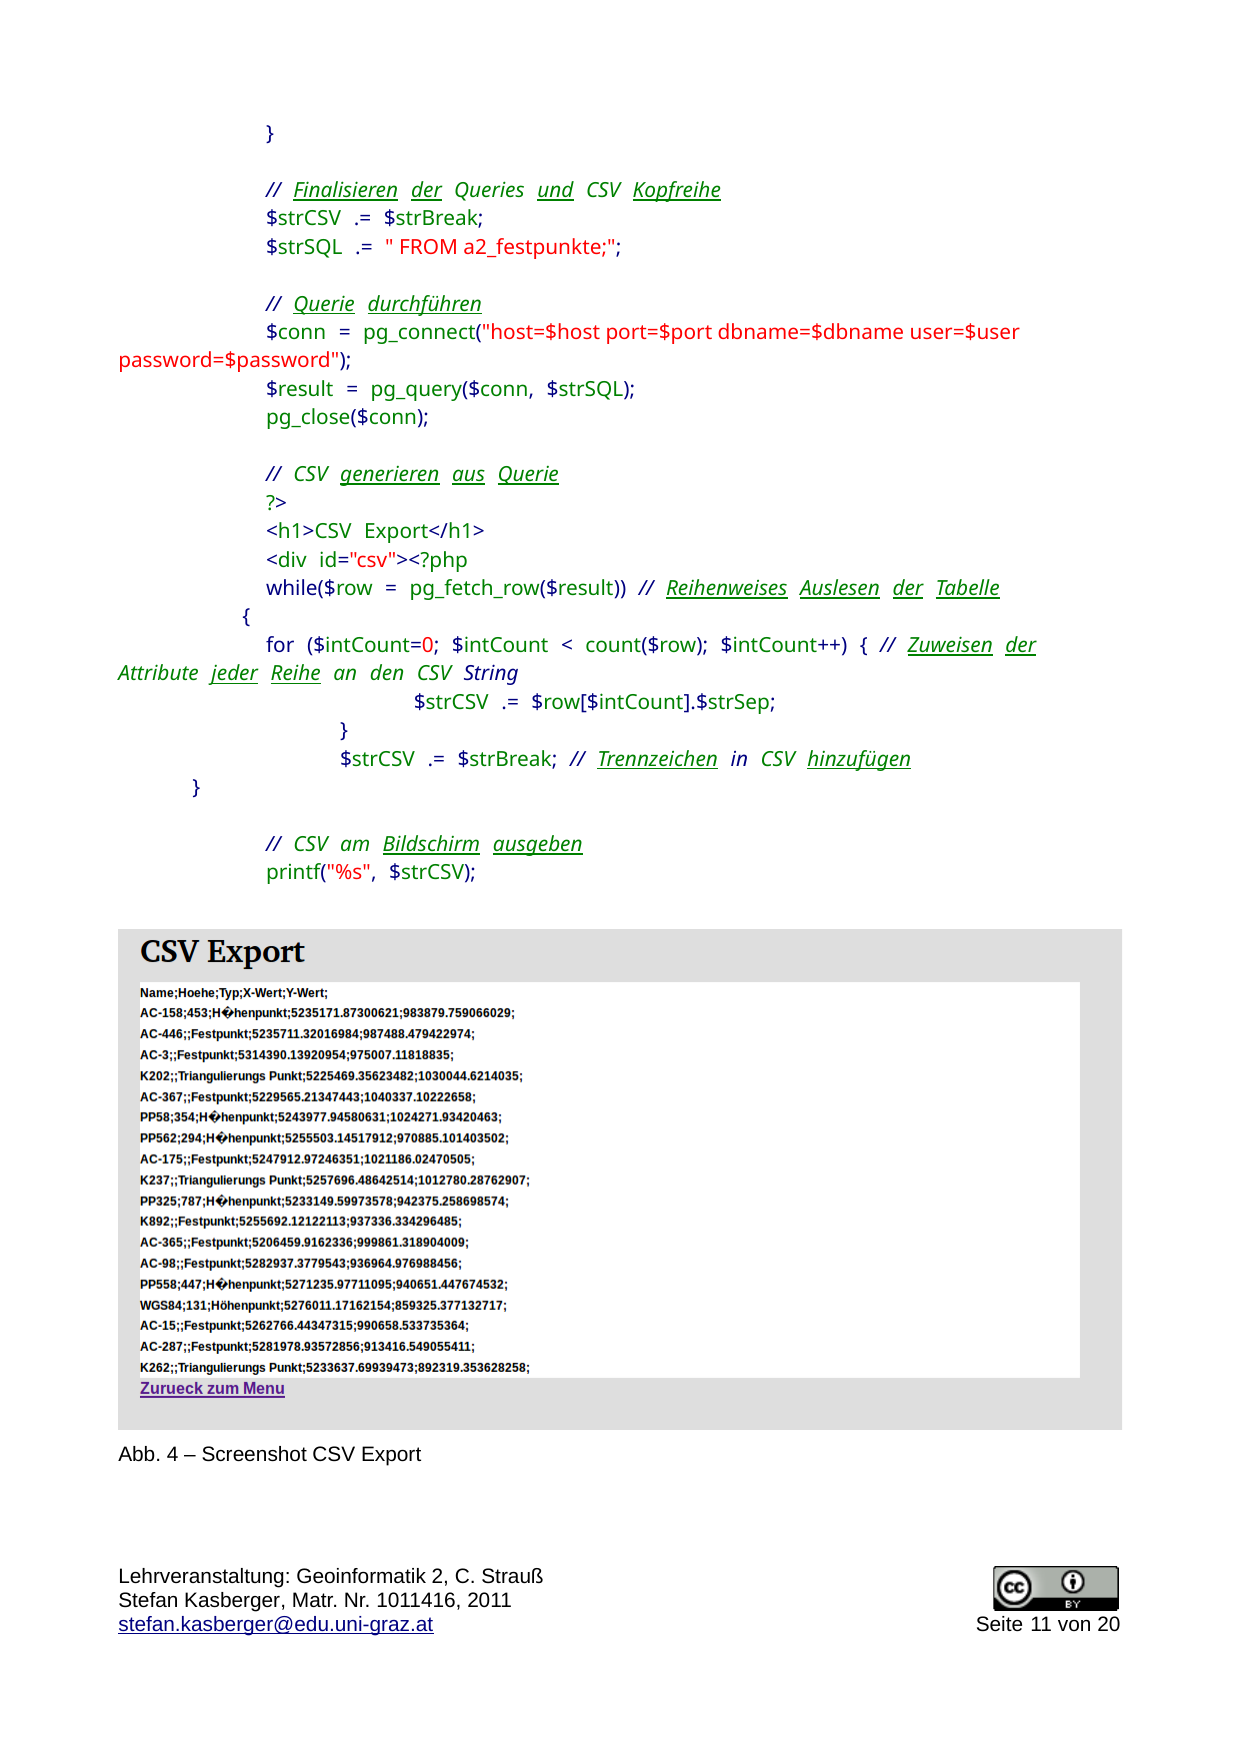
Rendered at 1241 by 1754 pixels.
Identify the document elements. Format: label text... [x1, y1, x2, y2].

text // CSV am Bildschirm ausgeben [118, 829, 1122, 857]
text pg_close($conn); [118, 402, 1122, 431]
picture [118, 929, 1123, 1430]
text $strCSV .= $strBreak; // Trennzeichen in CSV hinzufügen [118, 744, 1122, 772]
text $conn = pg_connect("host=$host port=$port dbname=$dbname user=$user password=$password"); [118, 317, 1122, 374]
text } [118, 772, 1122, 801]
text for ($intCount=0; $intCount < count($row); $intCount++) { // Zuweisen der Attribute jeder Reihe an den CSV String [118, 630, 1122, 687]
text while($row = pg_fetch_row($result)) // Reihenweises Auslesen der Tabelle [118, 573, 1122, 602]
text { [118, 602, 1122, 630]
text <h1>CSV Export</h1> [118, 516, 1122, 545]
text $strCSV .= $row[$intCount].$strSep; [118, 687, 1122, 715]
text Abb. 4 – Screenshot CSV Export [118, 1430, 1122, 1465]
text // Querie durchführen [118, 289, 1122, 317]
picture [993, 1566, 1119, 1611]
text } [118, 715, 1122, 744]
text // Finalisieren der Queries und CSV Kopfreihe [118, 175, 1122, 203]
text printf("%s", $strCSV); [118, 857, 1122, 886]
text } [118, 118, 1122, 147]
text <div id="csv"><?php [118, 545, 1122, 573]
text $strCSV .= $strBreak; [118, 203, 1122, 232]
text ?> [118, 488, 1122, 516]
text // CSV generieren aus Querie [118, 459, 1122, 488]
text $strSQL .= " FROM a2_festpunkte;"; [118, 232, 1122, 260]
text $result = pg_query($conn, $strSQL); [118, 374, 1122, 402]
